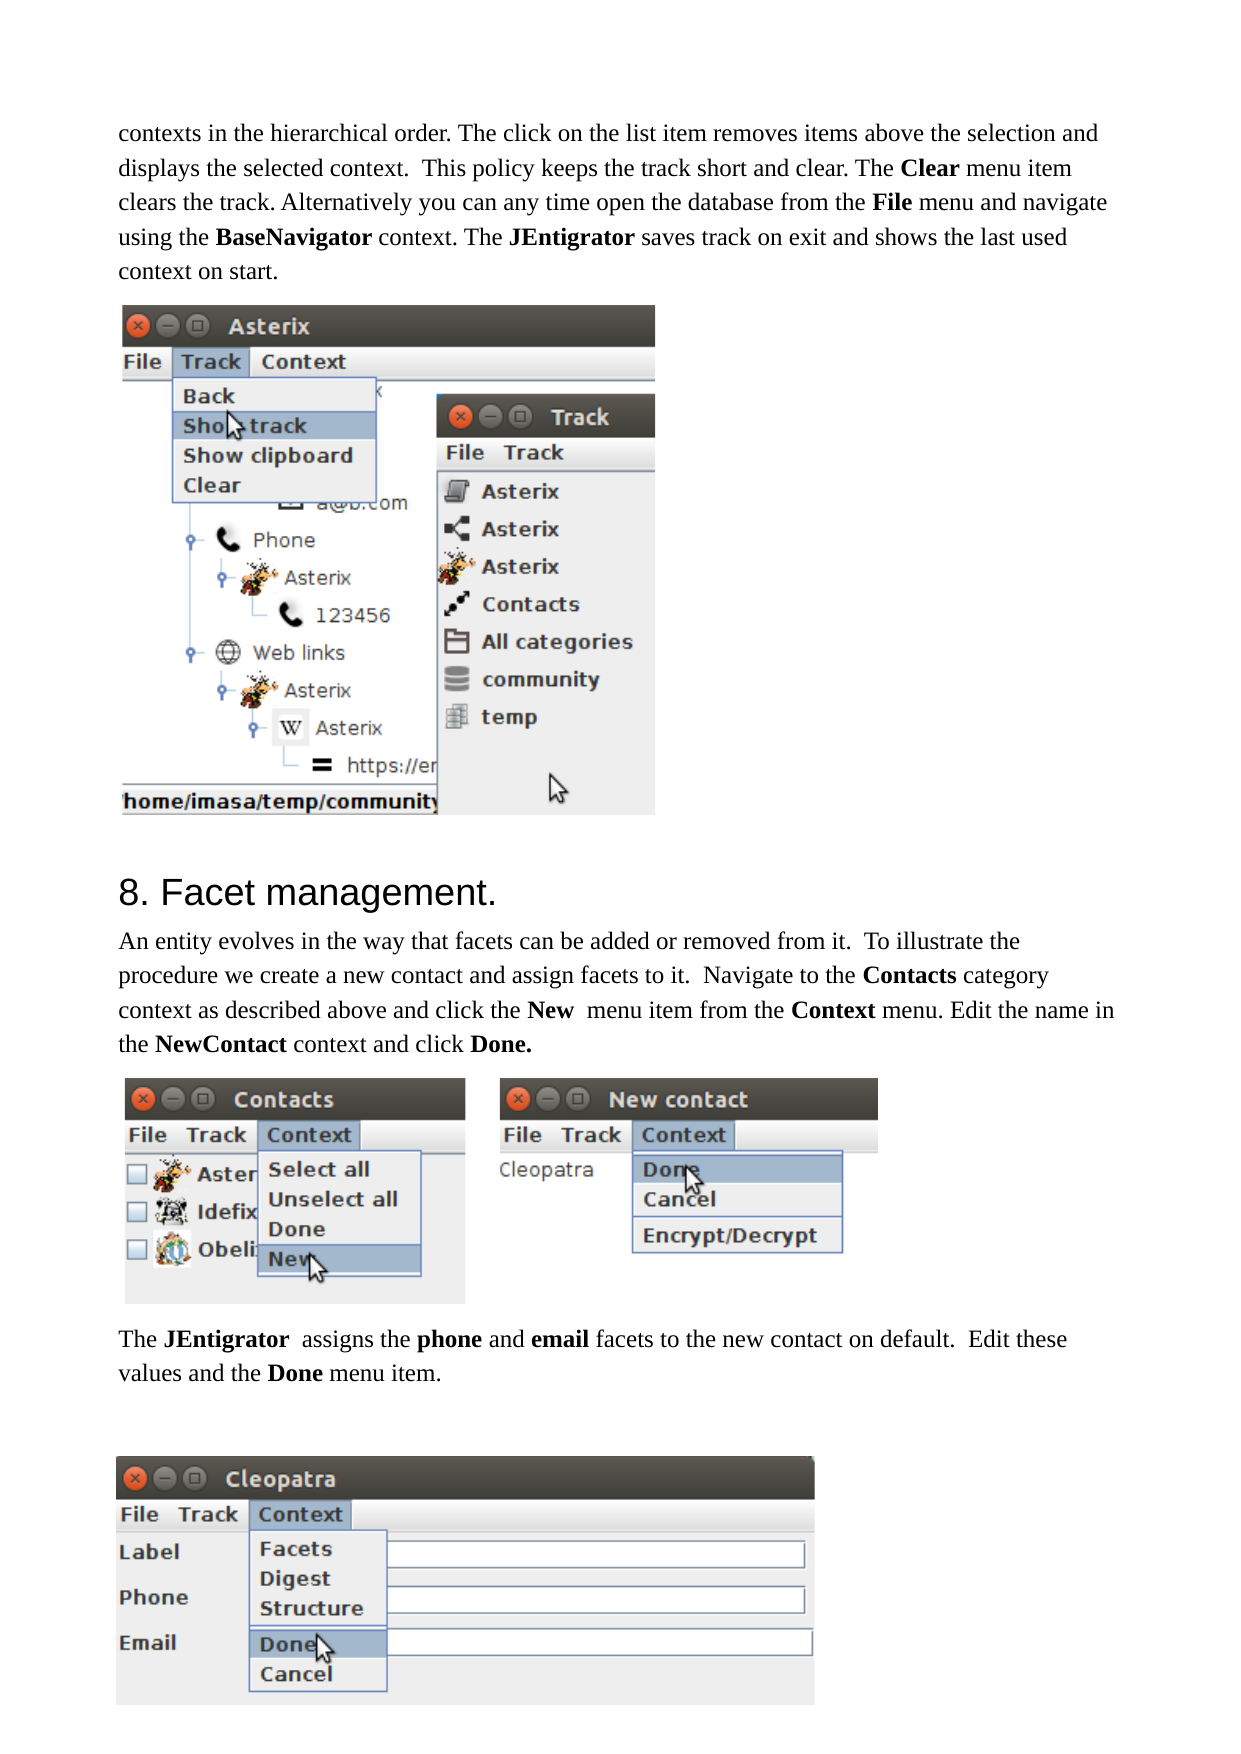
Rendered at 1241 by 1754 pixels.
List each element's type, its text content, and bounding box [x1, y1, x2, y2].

text The JEntigrator assigns the phone and email facets to the new contact on default. Edit these values and the Done menu item. [118, 1324, 1122, 1387]
picture [122, 305, 656, 815]
text contexts in the hierarchical order. The click on the list item removes items above the selection and displays the selected context. This policy keeps the track short and clear. The Clear menu item clears the track. Alternatively you can any time open the database from the File menu and navigate using the BaseNavigator context. The JEntigrator saves track on exit and shows the last used context on start. [118, 118, 1122, 285]
picture [116, 1456, 815, 1705]
picture [124, 1078, 466, 1304]
text An entity evolves in the way that facets can be added or removed from it. To illustrate the procedure we create a new contact and assign facets to it. Navigate to the Contacts category context as described above and click the New menu item from the Context menu. Edit the name in the NewContact context and click Done. [118, 926, 1122, 1058]
subtitle 8. Facet management. [118, 870, 1122, 913]
picture [499, 1078, 878, 1293]
